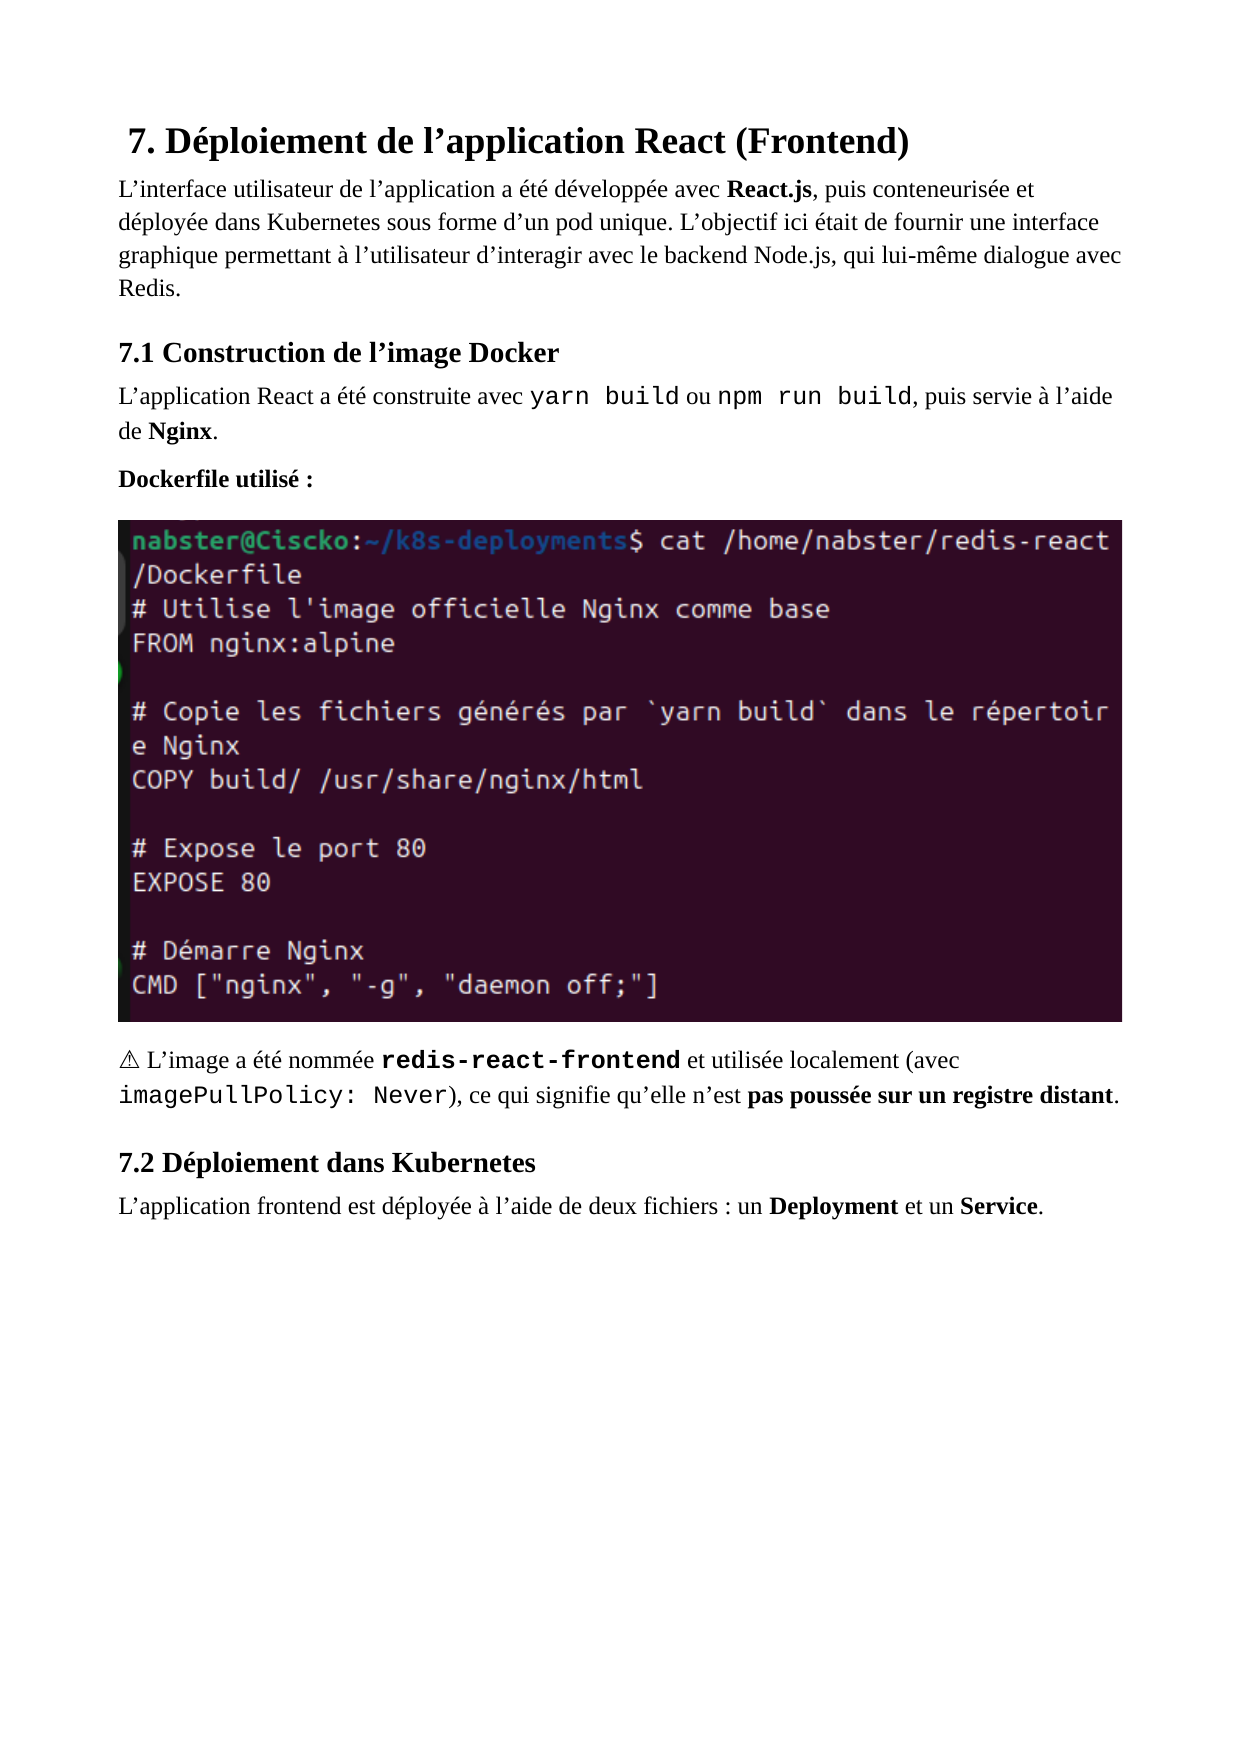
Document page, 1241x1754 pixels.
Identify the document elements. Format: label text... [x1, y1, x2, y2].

text ⚠️ L’image a été nommée redis-react-frontend et utilisée localement (avec imagePullPolicy: Never), ce qui signifie qu’elle n’est pas poussée sur un registre distant. [118, 1045, 1122, 1111]
picture [118, 520, 1123, 1022]
subtitle 7. Déploiement de l’application React (Frontend) [118, 118, 1122, 161]
subtitle 7.2 Déploiement dans Kubernetes [118, 1145, 1122, 1179]
text L’application React a été construite avec yarn build ou npm run build, puis servie à l’aide de Nginx. [118, 381, 1122, 445]
text Dockerfile utilisé : [118, 464, 1122, 492]
text L’application frontend est déployée à l’aide de deux fichiers : un Deployment et un Service. [118, 1191, 1122, 1220]
subtitle 7.1 Construction de l’image Docker [118, 335, 1122, 368]
text L’interface utilisateur de l’application a été développée avec React.js, puis conteneurisée et déployée dans Kubernetes sous forme d’un pod unique. L’objectif ici était de fournir une interface graphique permettant à l’utilisateur d’interagir avec le backend Node.js, qui lui-même dialogue avec Redis. [118, 174, 1122, 302]
